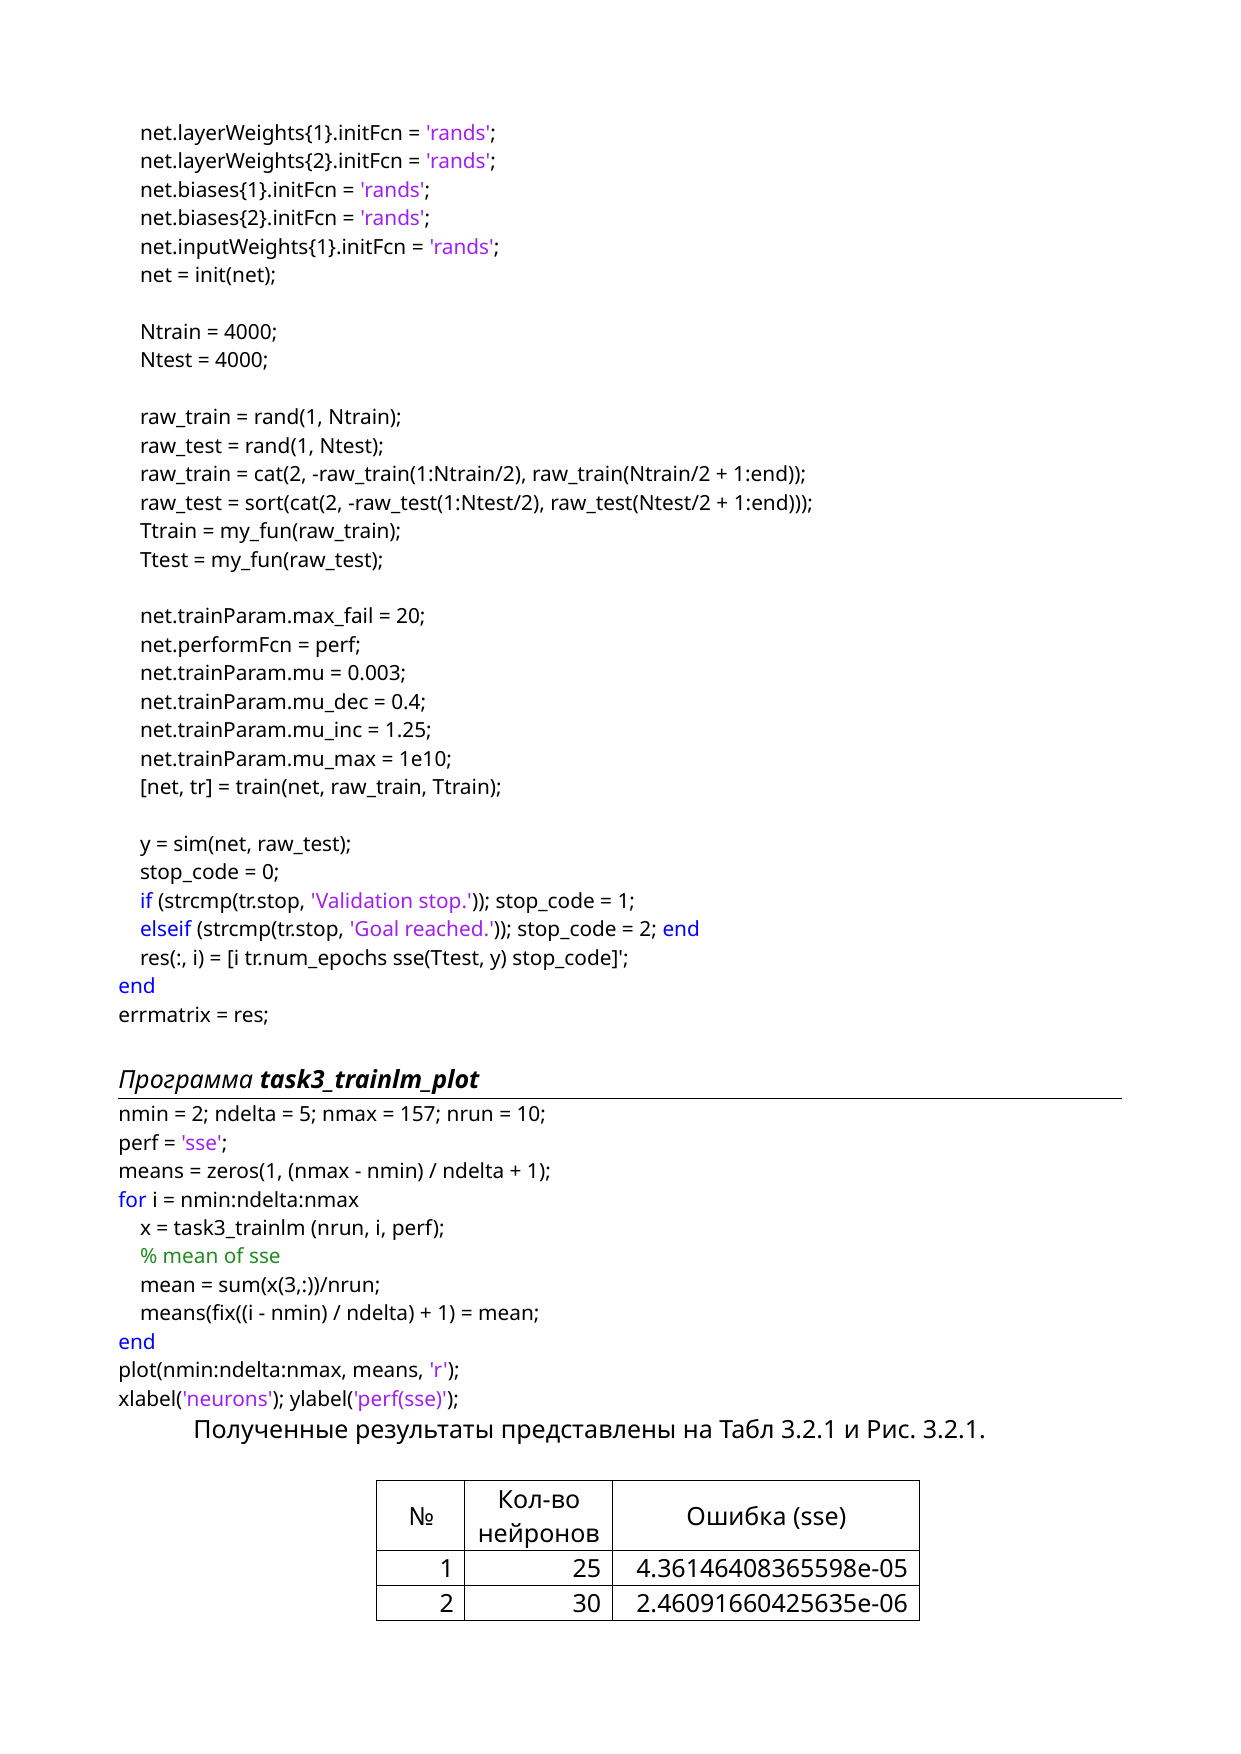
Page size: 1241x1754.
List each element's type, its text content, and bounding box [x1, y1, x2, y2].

text net.trainParam.max_fail = 20; [118, 602, 1122, 630]
text net.trainParam.mu_inc = 1.25; [118, 715, 1122, 744]
text means(fix((i - nmin) / ndelta) + 1) = mean; [118, 1298, 1122, 1327]
table_cell 25 [465, 1551, 612, 1584]
text Ntest = 4000; [118, 346, 1122, 374]
text Ttest = my_fun(raw_test); [118, 545, 1122, 573]
text plot(nmin:ndelta:nmax, means, 'r'); [118, 1355, 1122, 1384]
text end [118, 1327, 1122, 1355]
text net.layerWeights{2}.initFcn = 'rands'; [118, 147, 1122, 175]
text elseif (strcmp(tr.stop, 'Goal reached.')); stop_code = 2; end [118, 914, 1122, 943]
text end [118, 971, 1122, 1000]
text res(:, i) = [i tr.num_epochs sse(Ttest, y) stop_code]'; [118, 943, 1122, 971]
text [net, tr] = train(net, raw_train, Ttrain); [118, 772, 1122, 801]
text raw_test = sort(cat(2, -raw_test(1:Ntest/2), raw_test(Ntest/2 + 1:end))); [118, 488, 1122, 516]
text net.layerWeights{1}.initFcn = 'rands'; [118, 118, 1122, 147]
text perf = 'sse'; [118, 1128, 1122, 1156]
table_header № [377, 1481, 464, 1549]
text net = init(net); [118, 260, 1122, 289]
text Полученные результаты представлены на Табл 3.2.1 и Рис. 3.2.1. [118, 1412, 1122, 1446]
table_cell 4.36146408365598e-05 [613, 1551, 919, 1584]
table_cell 30 [465, 1586, 612, 1620]
text net.performFcn = perf; [118, 630, 1122, 658]
text nmin = 2; ndelta = 5; nmax = 157; nrun = 10; [118, 1099, 1122, 1128]
table_cell 1 [377, 1551, 464, 1584]
text means = zeros(1, (nmax - nmin) / ndelta + 1); [118, 1156, 1122, 1185]
text stop_code = 0; [118, 857, 1122, 886]
text y = sim(net, raw_test); [118, 829, 1122, 857]
text xlabel('neurons'); ylabel('perf(sse)'); [118, 1384, 1122, 1412]
table_header Ошибка (sse) [613, 1481, 919, 1549]
text net.trainParam.mu_max = 1e10; [118, 744, 1122, 772]
text net.trainParam.mu = 0.003; [118, 658, 1122, 687]
text if (strcmp(tr.stop, 'Validation stop.')); stop_code = 1; [118, 886, 1122, 914]
text net.trainParam.mu_dec = 0.4; [118, 687, 1122, 715]
text errmatrix = res; [118, 1000, 1122, 1028]
table_header Кол-во нейронов [465, 1481, 612, 1549]
text Программа task3_trainlm_plot [118, 1062, 1122, 1098]
text net.inputWeights{1}.initFcn = 'rands'; [118, 232, 1122, 260]
table_cell 2.46091660425635e-06 [613, 1586, 919, 1620]
table_cell 2 [377, 1586, 464, 1620]
text Ttrain = my_fun(raw_train); [118, 516, 1122, 545]
text raw_test = rand(1, Ntest); [118, 431, 1122, 459]
text Ntrain = 4000; [118, 317, 1122, 346]
text mean = sum(x(3,:))/nrun; [118, 1270, 1122, 1298]
text raw_train = rand(1, Ntrain); [118, 402, 1122, 431]
text net.biases{2}.initFcn = 'rands'; [118, 203, 1122, 232]
text for i = nmin:ndelta:nmax [118, 1185, 1122, 1213]
text x = task3_trainlm (nrun, i, perf); [118, 1213, 1122, 1242]
text % mean of sse [118, 1242, 1122, 1270]
text raw_train = cat(2, -raw_train(1:Ntrain/2), raw_train(Ntrain/2 + 1:end)); [118, 459, 1122, 488]
text net.biases{1}.initFcn = 'rands'; [118, 175, 1122, 203]
